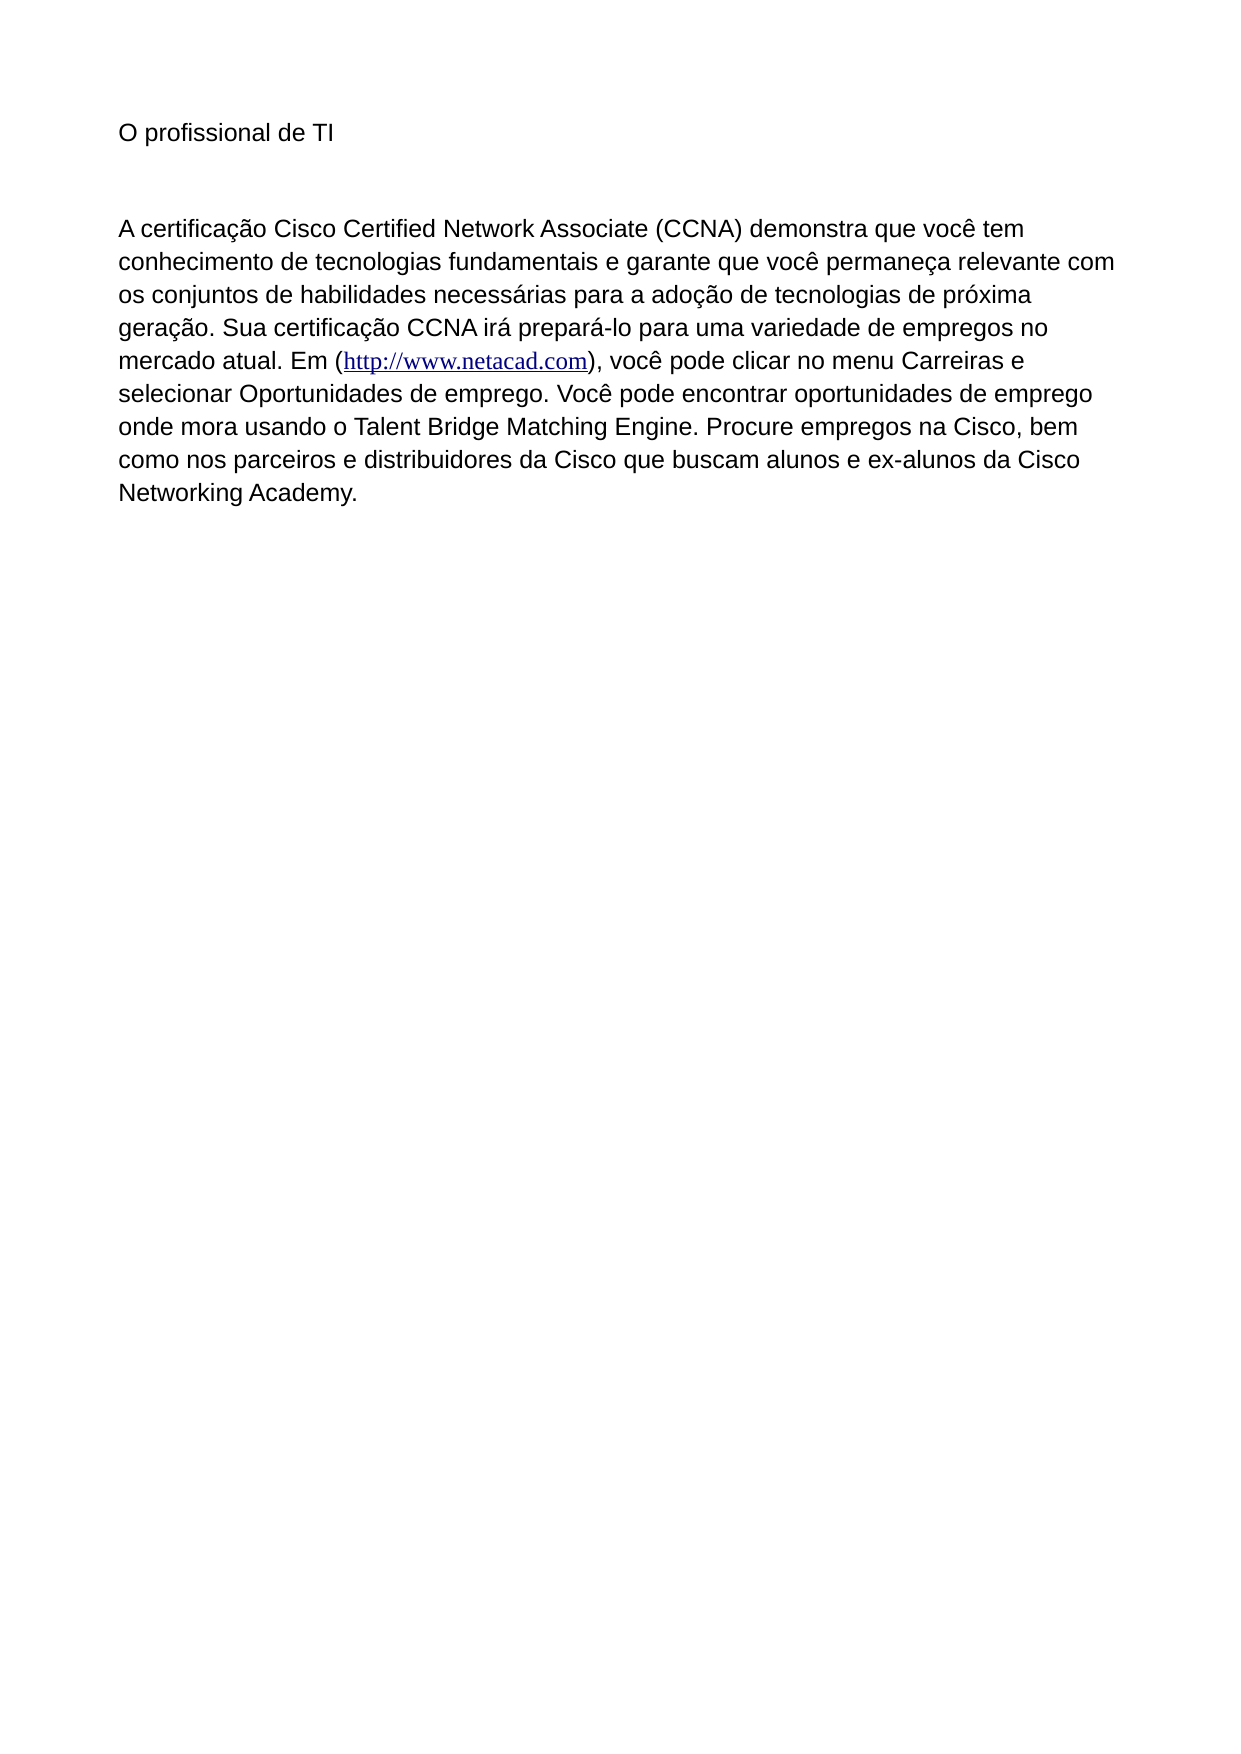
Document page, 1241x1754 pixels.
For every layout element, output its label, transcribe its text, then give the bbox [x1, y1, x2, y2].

text O profissional de TI [118, 118, 1122, 147]
text A certificação Cisco Certified Network Associate (CCNA) demonstra que você tem conhecimento de tecnologias fundamentais e garante que você permaneça relevante com os conjuntos de habilidades necessárias para a adoção de tecnologias de próxima geração. Sua certificação CCNA irá prepará-lo para uma variedade de empregos no mercado atual. Em (http://www.netacad.com), você pode clicar no menu Carreiras e selecionar Oportunidades de emprego. Você pode encontrar oportunidades de emprego onde mora usando o Talent Bridge Matching Engine. Procure empregos na Cisco, bem como nos parceiros e distribuidores da Cisco que buscam alunos e ex-alunos da Cisco Networking Academy. [118, 214, 1122, 507]
